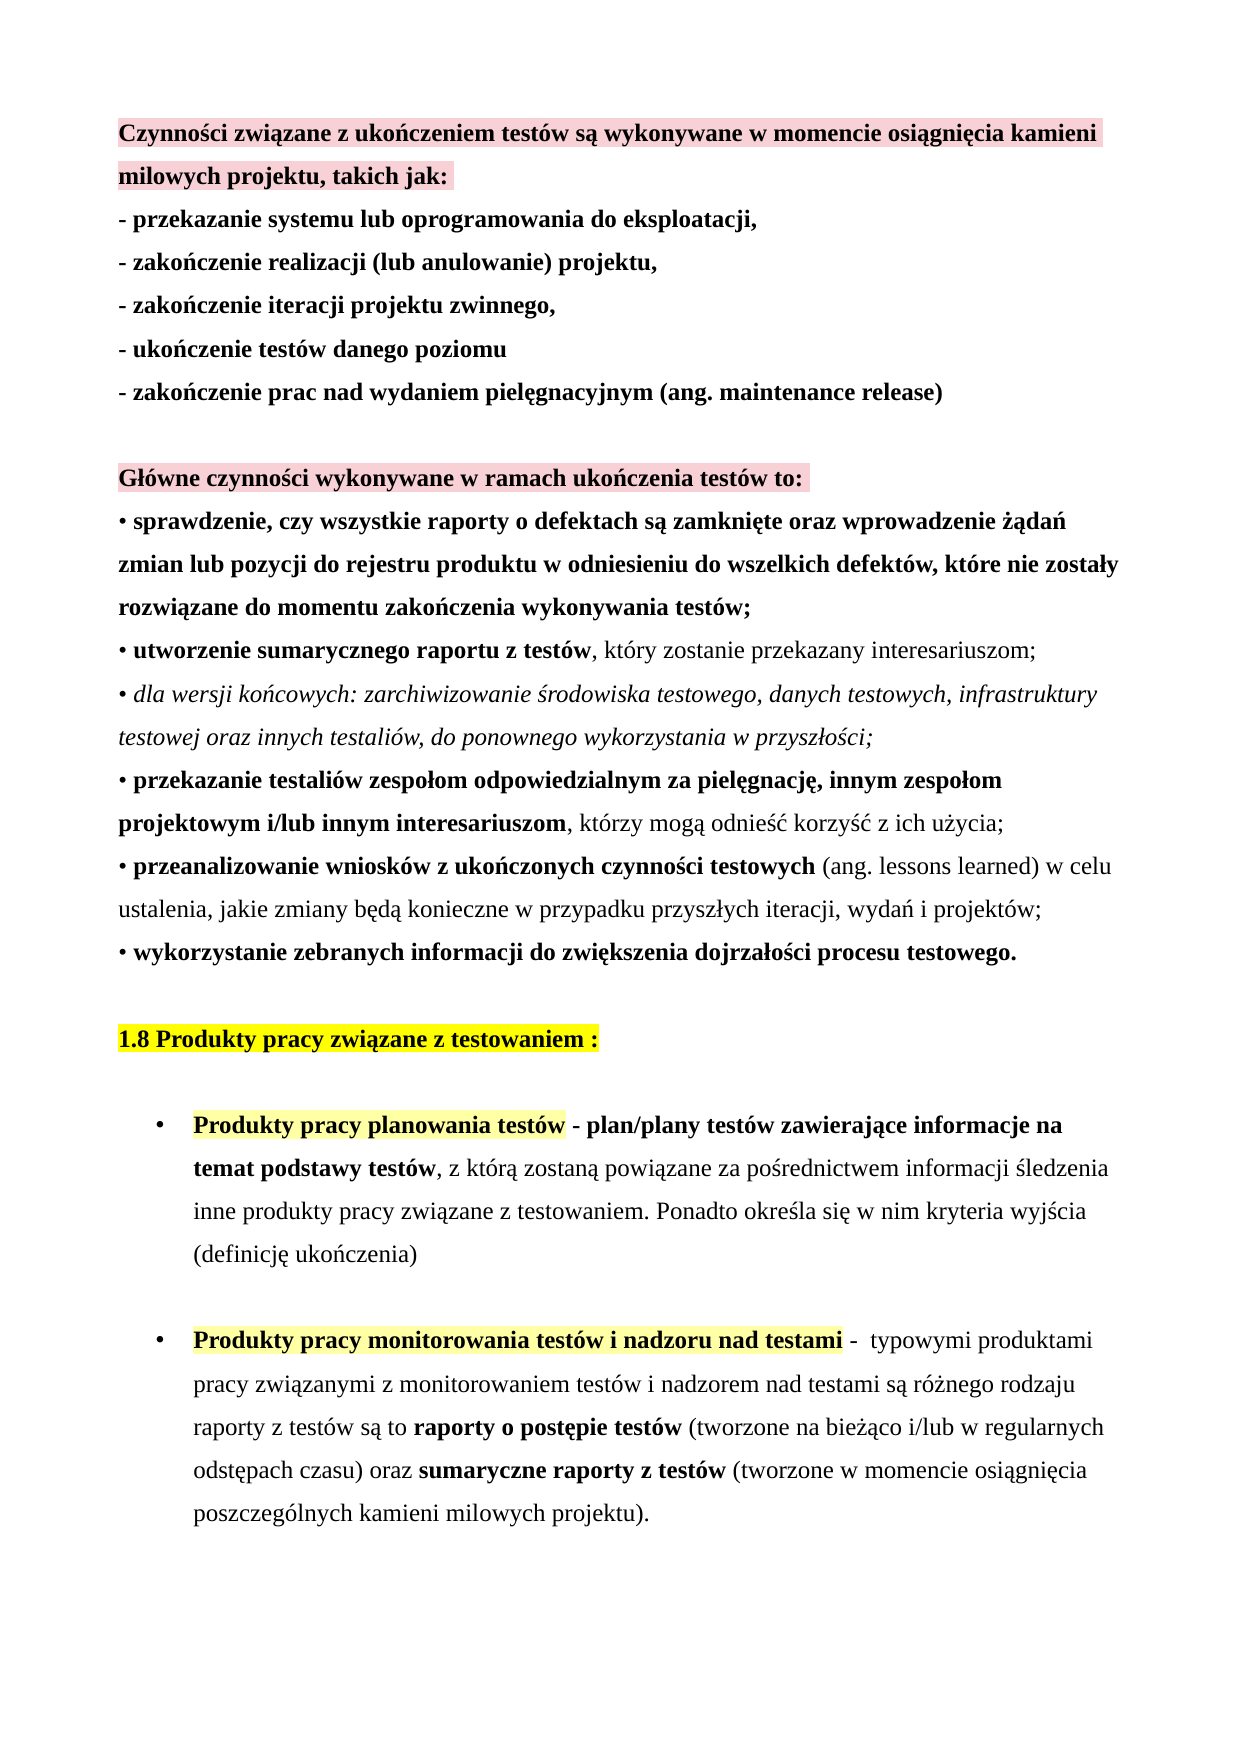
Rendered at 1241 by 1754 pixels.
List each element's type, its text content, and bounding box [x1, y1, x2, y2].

text Główne czynności wykonywane w ramach ukończenia testów to: [118, 463, 1122, 492]
text - zakończenie realizacji (lub anulowanie) projektu, [118, 247, 1122, 276]
text • wykorzystanie zebranych informacji do zwiększenia dojrzałości procesu testowego. [118, 937, 1122, 966]
text 1.8 Produkty pracy związane z testowaniem : [118, 1024, 1122, 1052]
text • sprawdzenie, czy wszystkie raporty o defektach są zamknięte oraz wprowadzenie żądań zmian lub pozycji do rejestru produktu w odniesieniu do wszelkich defektów, które nie zostały rozwiązane do momentu zakończenia wykonywania testów; [118, 506, 1122, 621]
text - zakończenie iteracji projektu zwinnego, [118, 291, 1122, 319]
text - ukończenie testów danego poziomu [118, 334, 1122, 362]
text • przeanalizowanie wniosków z ukończonych czynności testowych (ang. lessons learned) w celu ustalenia, jakie zmiany będą konieczne w przypadku przyszłych iteracji, wydań i projektów; [118, 851, 1122, 923]
text • przekazanie testaliów zespołom odpowiedzialnym za pielęgnację, innym zespołom projektowym i/lub innym interesariuszom, którzy mogą odnieść korzyść z ich użycia; [118, 765, 1122, 837]
list Produkty pracy monitorowania testów i nadzoru nad testami - typowymi produktami pracy związanymi z monitorowaniem testów i nadzorem nad testami są różnego rodzaju raporty z testów są to raporty o postępie testów (tworzone na bieżąco i/lub w regularnych odstępach czasu) oraz sumaryczne raporty z testów (tworzone w momencie osiągnięcia poszczególnych kamieni milowych projektu). [156, 1326, 1122, 1527]
text • utworzenie sumarycznego raportu z testów, który zostanie przekazany interesariuszom; [118, 636, 1122, 664]
text Czynności związane z ukończeniem testów są wykonywane w momencie osiągnięcia kamieni milowych projektu, takich jak: [118, 118, 1122, 190]
text • dla wersji końcowych: zarchiwizowanie środowiska testowego, danych testowych, infrastruktury testowej oraz innych testaliów, do ponownego wykorzystania w przyszłości; [118, 679, 1122, 751]
text - przekazanie systemu lub oprogramowania do eksploatacji, [118, 204, 1122, 233]
list Produkty pracy planowania testów - plan/plany testów zawierające informacje na temat podstawy testów, z którą zostaną powiązane za pośrednictwem informacji śledzenia inne produkty pracy związane z testowaniem. Ponadto określa się w nim kryteria wyjścia (definicję ukończenia) [156, 1110, 1122, 1268]
text - zakończenie prac nad wydaniem pielęgnacyjnym (ang. maintenance release) [118, 377, 1122, 406]
